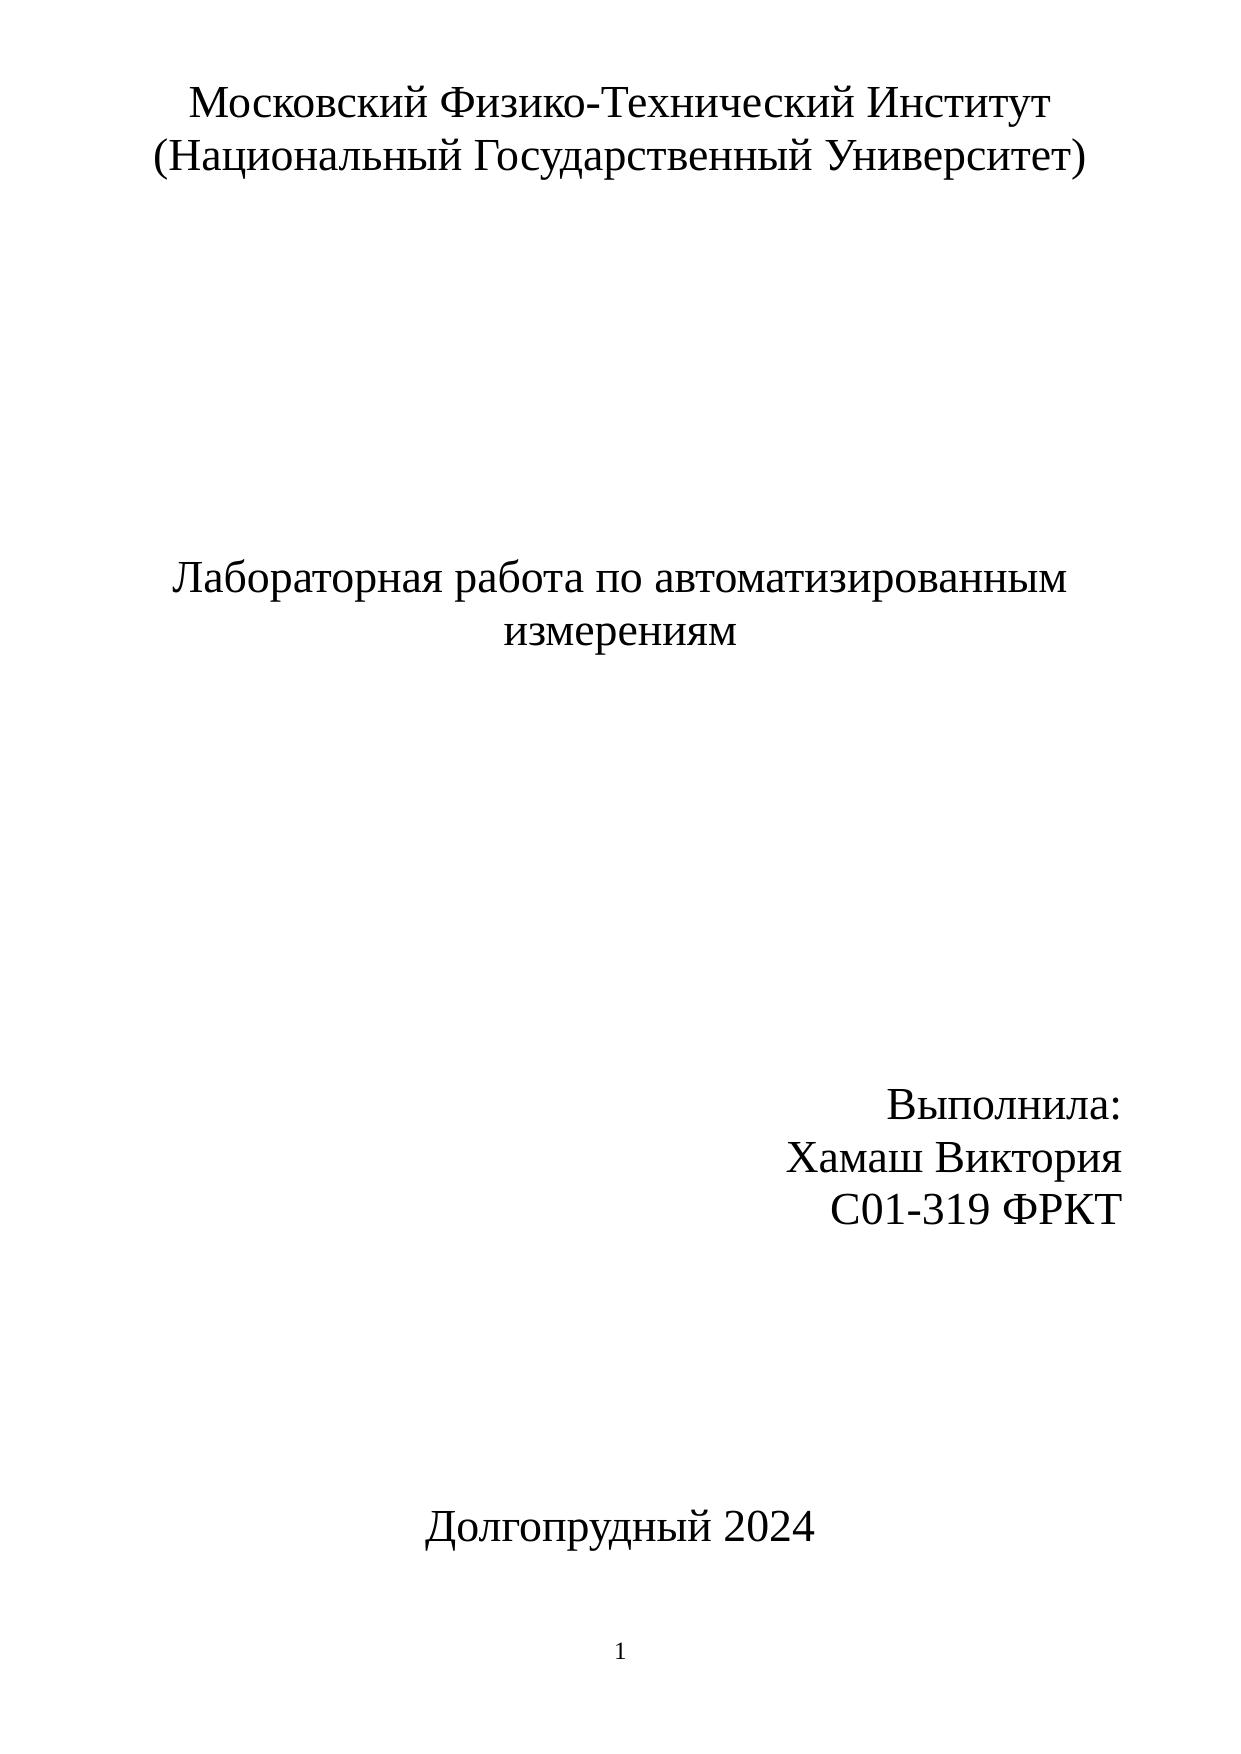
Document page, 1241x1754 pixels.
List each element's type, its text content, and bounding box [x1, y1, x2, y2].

text Хамаш Виктория [118, 1129, 1122, 1182]
text Долгопрудный 2024 [118, 1498, 1122, 1551]
text Московский Физико-Технический Институт (Национальный Государственный Университет) [118, 75, 1122, 180]
text Лабораторная работа по автоматизированным измерениям [118, 549, 1122, 655]
text Выполнила: [118, 1076, 1122, 1129]
text С01-319 ФРКТ [118, 1182, 1122, 1234]
